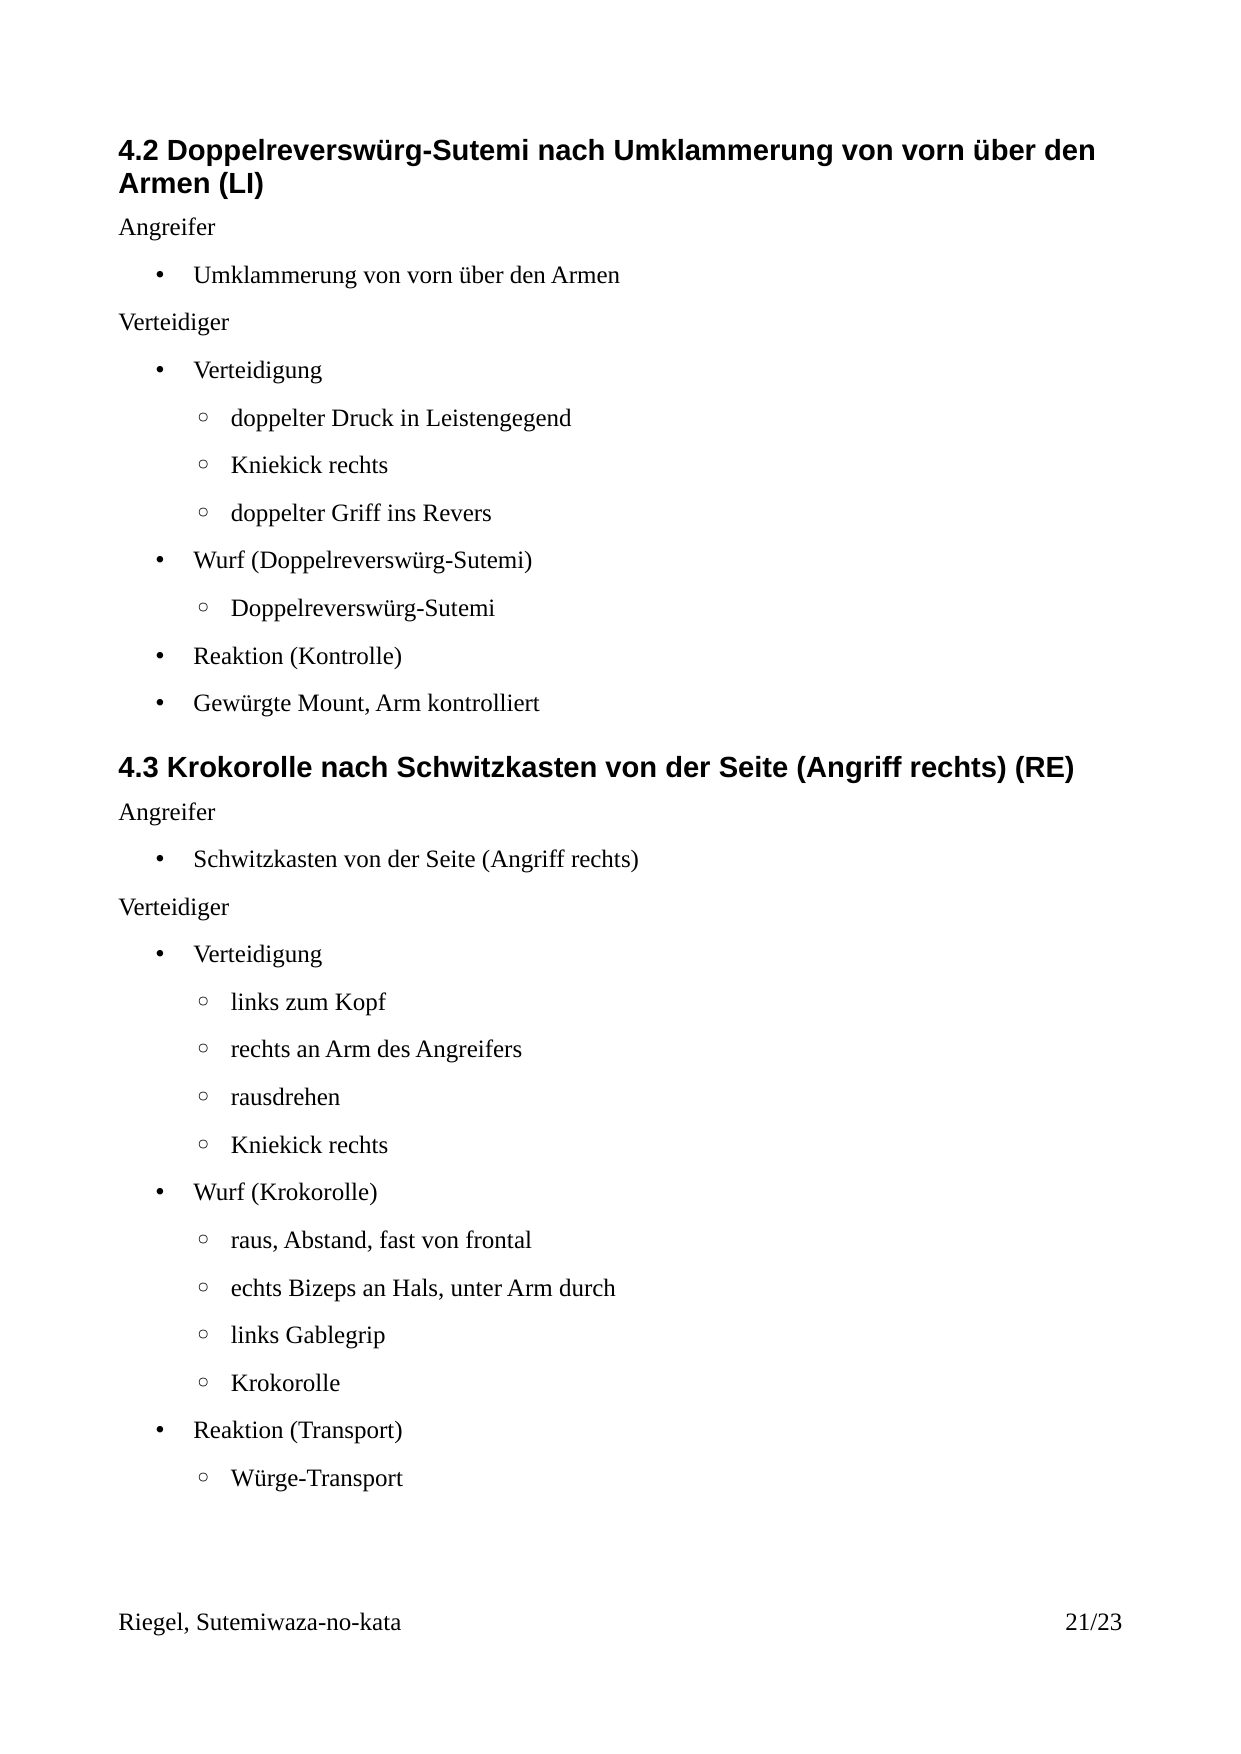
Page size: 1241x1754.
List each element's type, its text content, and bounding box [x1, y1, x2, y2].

list Schwitzkasten von der Seite (Angriff rechts) [156, 844, 1122, 873]
list links zum Kopf [193, 987, 1122, 1016]
list Reaktion (Transport) [156, 1415, 1122, 1444]
list Reaktion (Kontrolle) [156, 641, 1122, 669]
list doppelter Druck in Leistengegend [193, 403, 1122, 431]
list Verteidigung [156, 939, 1122, 968]
list echts Bizeps an Hals, unter Arm durch [193, 1273, 1122, 1301]
text Verteidiger [118, 307, 1122, 336]
text Verteidiger [118, 892, 1122, 921]
list Umklammerung von vorn über den Armen [156, 260, 1122, 289]
list Krokorolle [193, 1368, 1122, 1397]
text Angreifer [118, 797, 1122, 825]
list Kniekick rechts [193, 450, 1122, 479]
text Angreifer [118, 212, 1122, 241]
list doppelter Griff ins Revers [193, 498, 1122, 527]
list Gewürgte Mount, Arm kontrolliert [156, 688, 1122, 717]
list Doppelreverswürg-Sutemi [193, 593, 1122, 622]
list Kniekick rechts [193, 1130, 1122, 1158]
list Verteidigung [156, 355, 1122, 384]
list Würge-Transport [193, 1463, 1122, 1492]
list Wurf (Doppelreverswürg-Sutemi) [156, 546, 1122, 574]
list raus, Abstand, fast von frontal [193, 1225, 1122, 1254]
list links Gablegrip [193, 1320, 1122, 1349]
list rechts an Arm des Angreifers [193, 1034, 1122, 1063]
list Wurf (Krokorolle) [156, 1177, 1122, 1206]
subtitle 4.3 Krokorolle nach Schwitzkasten von der Seite (Angriff rechts) (RE) [118, 751, 1122, 784]
subtitle 4.2 Doppelreverswürg-Sutemi nach Umklammerung von vorn über den Armen (LI) [118, 133, 1122, 200]
list rausdrehen [193, 1082, 1122, 1111]
